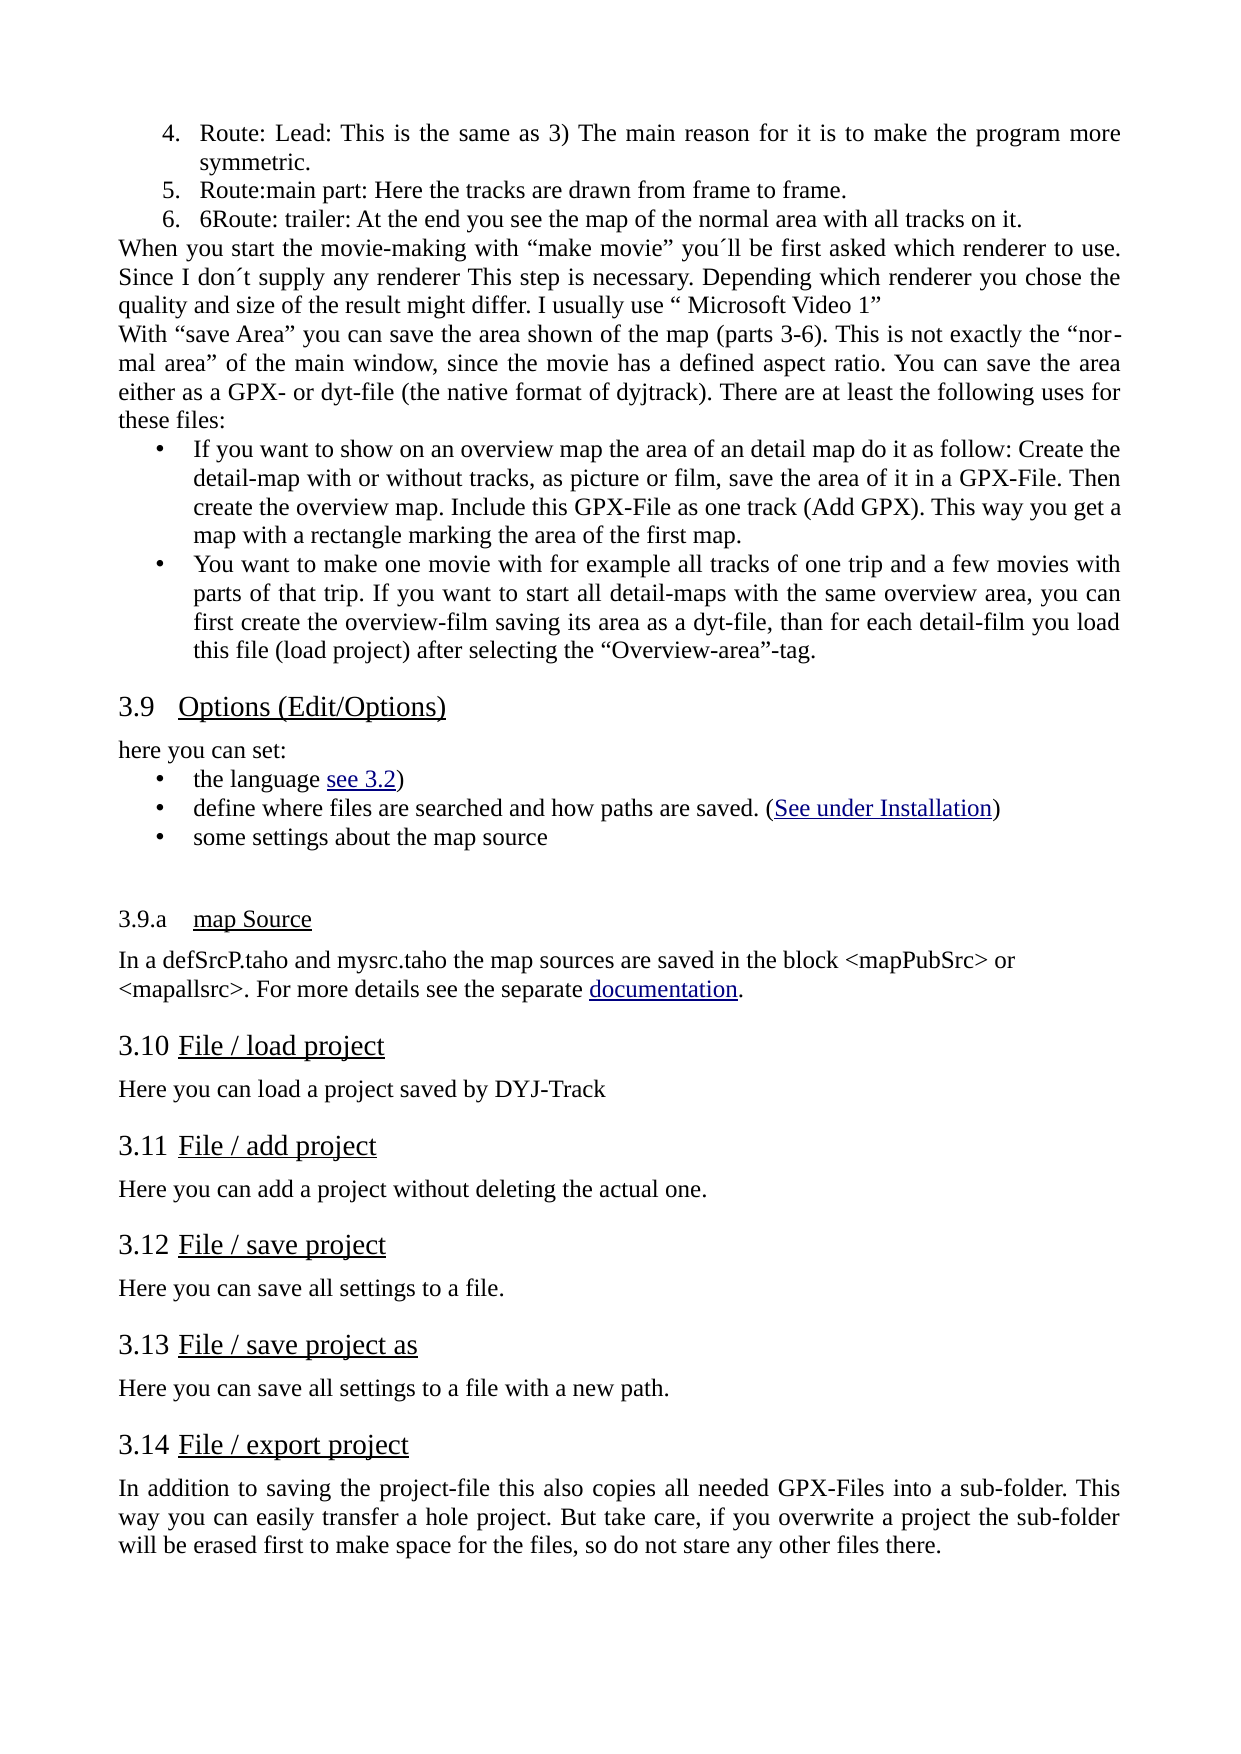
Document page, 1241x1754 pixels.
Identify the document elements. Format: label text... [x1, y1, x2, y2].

text Here you can load a project saved by DYJ-Track [118, 1074, 1122, 1103]
list the language see 3.2) [156, 764, 1122, 793]
list Route:main part: Here the tracks are drawn from frame to frame. [162, 176, 1122, 204]
list define where files are searched and how paths are saved. (See under Installation) [156, 793, 1122, 822]
text In a defSrcP.taho and mysrc.taho the map sources are saved in the block <mapPubSrc> or <mapallsrc>. For more details see the separate documentation. [118, 945, 1122, 1003]
list If you want to show on an overview map the area of an detail map do it as follow: Create the detail-map with or without tracks, as picture or film, save the area of it in a GPX-File. Then create the overview map. Include this GPX-File as one track (Add GPX). This way you get a map with a rectangle marking the area of the first map. [156, 434, 1122, 549]
text Here you can save all settings to a file. [118, 1273, 1122, 1302]
subtitle File / save project [118, 1227, 1122, 1261]
list You want to make one movie with for example all tracks of one trip and a few movies with parts of that trip. If you want to start all detail-maps with the same overview area, you can first create the overview-film saving its area as a dyt-file, than for each detail-film you load this file (load project) after selecting the “Overview-area”-tag. [156, 549, 1122, 664]
text Here you can save all settings to a file with a new path. [118, 1373, 1122, 1402]
text In addition to saving the project-file this also copies all needed GPX-Files into a sub-folder. This way you can easily transfer a hole project. But take care, if you overwrite a project the sub-folder will be erased first to make space for the files, so do not stare any other files there. [118, 1473, 1122, 1559]
subtitle File / load project [118, 1028, 1122, 1061]
subtitle map Source [118, 904, 1122, 933]
list 6Route: trailer: At the end you see the map of the normal area with all tracks on it. [162, 204, 1122, 233]
subtitle Options (Edit/Options) [118, 689, 1122, 723]
text With “save Area” you can save the area shown of the map (parts 3-6). This is not exactly the “nor­mal area” of the main window, since the movie has a defined aspect ratio. You can save the area either as a GPX- or dyt-file (the native format of dyjtrack). There are at least the following uses for these files: [118, 319, 1122, 434]
text here you can set: [118, 735, 1122, 764]
list Route: Lead: This is the same as 3) The main reason for it is to make the program more symmetric. [162, 118, 1122, 176]
subtitle File / export project [118, 1427, 1122, 1461]
subtitle File / add project [118, 1128, 1122, 1161]
subtitle File / save project as [118, 1327, 1122, 1361]
list some settings about the map source [156, 822, 1122, 850]
text When you start the movie-making with “make movie” you´ll be first asked which renderer to use. Since I don´t supply any renderer This step is necessary. Depending which renderer you chose the quality and size of the result might differ. I usually use “ Microsoft Video 1” [118, 233, 1122, 319]
text Here you can add a project without deleting the actual one. [118, 1174, 1122, 1202]
